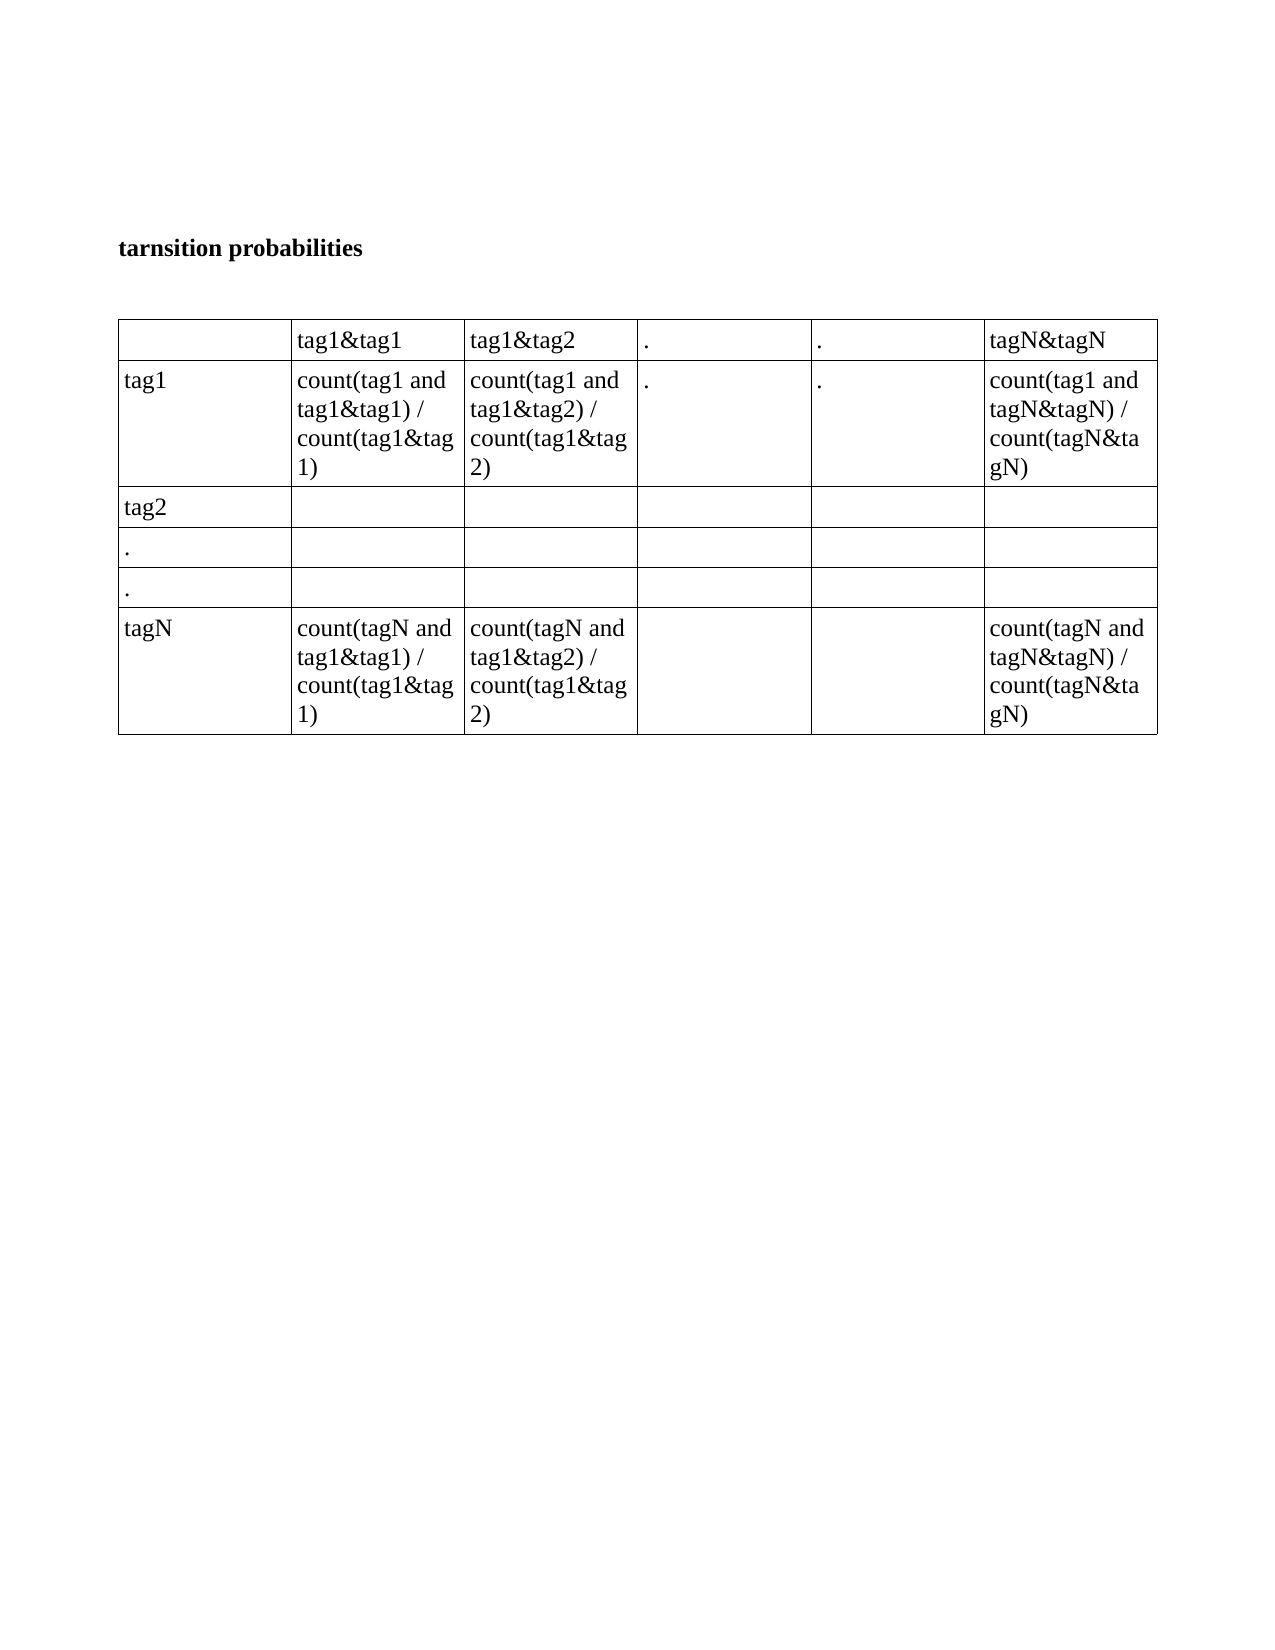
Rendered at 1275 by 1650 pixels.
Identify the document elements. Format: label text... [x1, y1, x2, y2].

table_cell [638, 528, 811, 567]
table_cell count(tag1 and tagN&tagN) / count(tagN&tagN) [985, 361, 1157, 486]
table_cell [465, 487, 637, 527]
table_cell . [812, 361, 984, 486]
table_cell count(tag1 and tag1&tag2) / count(tag1&tag2) [465, 361, 637, 486]
table_cell [985, 487, 1157, 527]
table_cell tagN [119, 608, 291, 734]
table_cell tag1 [119, 361, 291, 486]
table_cell [812, 487, 984, 527]
table_header . [812, 320, 984, 360]
table_cell . [119, 568, 291, 607]
table_cell [465, 528, 637, 567]
table_header tagN&tagN [985, 320, 1157, 360]
table_cell [812, 608, 984, 734]
table_cell tag2 [119, 487, 291, 527]
table_cell [812, 528, 984, 567]
table_cell [292, 568, 464, 607]
table_cell count(tag1 and tag1&tag1) / count(tag1&tag1) [292, 361, 464, 486]
table_cell [292, 487, 464, 527]
text tarnsition probabilities [118, 233, 1157, 262]
table_cell [292, 528, 464, 567]
table_cell [638, 608, 811, 734]
table_header [119, 320, 291, 360]
table_cell [812, 568, 984, 607]
table_cell [638, 568, 811, 607]
table_cell [465, 568, 637, 607]
table_cell count(tagN and tag1&tag1) / count(tag1&tag1) [292, 608, 464, 734]
table_cell . [638, 361, 811, 486]
table_cell count(tagN and tagN&tagN) / count(tagN&tagN) [985, 608, 1157, 734]
table_cell [985, 568, 1157, 607]
table_cell . [119, 528, 291, 567]
table_cell [638, 487, 811, 527]
table_cell [985, 528, 1157, 567]
table_header tag1&tag2 [465, 320, 637, 360]
table_header tag1&tag1 [292, 320, 464, 360]
table_cell count(tagN and tag1&tag2) / count(tag1&tag2) [465, 608, 637, 734]
table_header . [638, 320, 811, 360]
